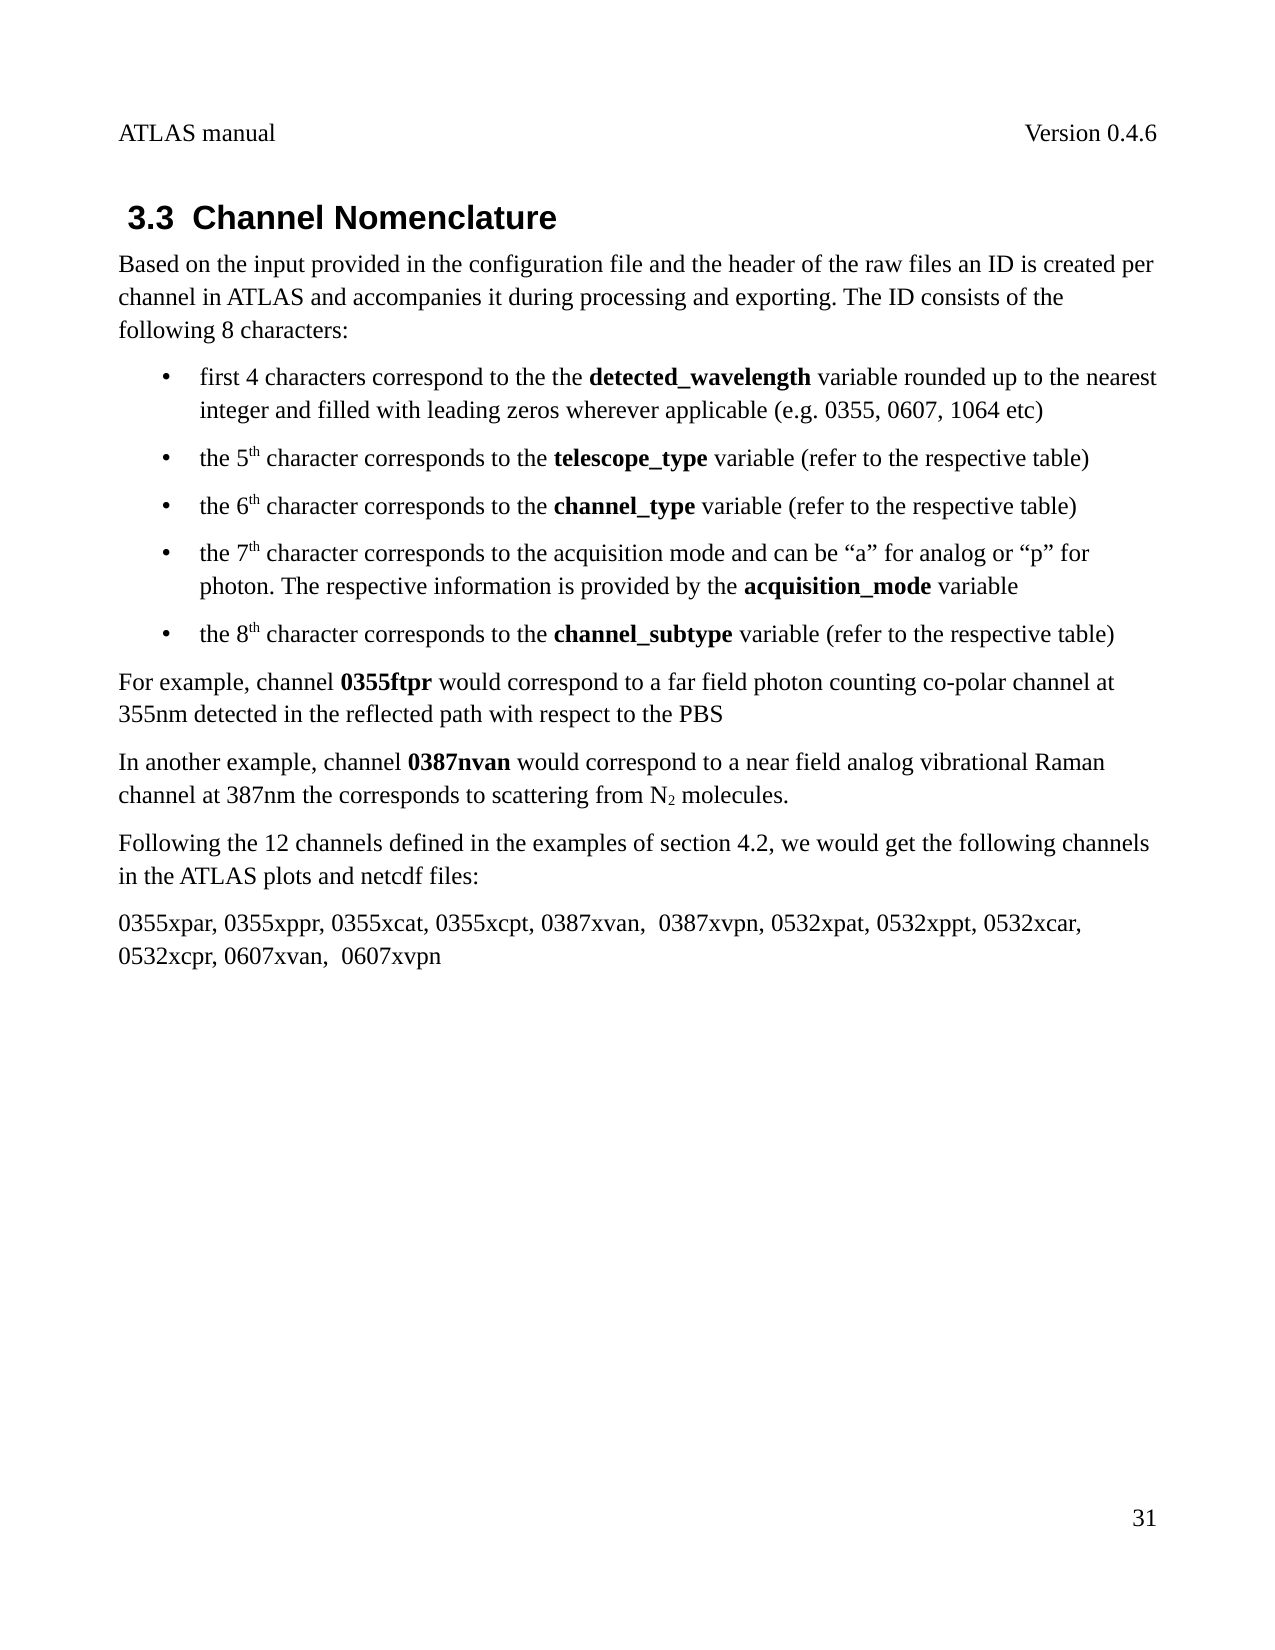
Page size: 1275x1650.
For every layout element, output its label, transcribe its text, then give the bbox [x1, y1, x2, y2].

list the 5th character corresponds to the telescope_type variable (refer to the respective table) [162, 443, 1157, 472]
text For example, channel 0355ftpr would correspond to a far field photon counting co-polar channel at 355nm detected in the reflected path with respect to the PBS [118, 667, 1157, 728]
list the 8th character corresponds to the channel_subtype variable (refer to the respective table) [162, 619, 1157, 648]
text Following the 12 channels defined in the examples of section 4.2, we would get the following channels in the ATLAS plots and netcdf files: [118, 828, 1157, 889]
text In another example, channel 0387nvan would correspond to a near field analog vibrational Raman channel at 387nm the corresponds to scattering from N2 molecules. [118, 747, 1157, 809]
text 0355xpar, 0355xppr, 0355xcat, 0355xcpt, 0387xvan, 0387xvpn, 0532xpat, 0532xppt, 0532xcar, 0532xcpr, 0607xvan, 0607xvpn [118, 908, 1157, 970]
subtitle Channel Nomenclature [118, 198, 1157, 236]
list first 4 characters correspond to the the detected_wavelength variable rounded up to the nearest integer and filled with leading zeros wherever applicable (e.g. 0355, 0607, 1064 etc) [162, 362, 1157, 424]
list the 7th character corresponds to the acquisition mode and can be “a” for analog or “p” for photon. The respective information is provided by the acquisition_mode variable [162, 538, 1157, 600]
list the 6th character corresponds to the channel_type variable (refer to the respective table) [162, 491, 1157, 519]
text Based on the input provided in the configuration file and the header of the raw files an ID is created per channel in ATLAS and accompanies it during processing and exporting. The ID consists of the following 8 characters: [118, 249, 1157, 344]
